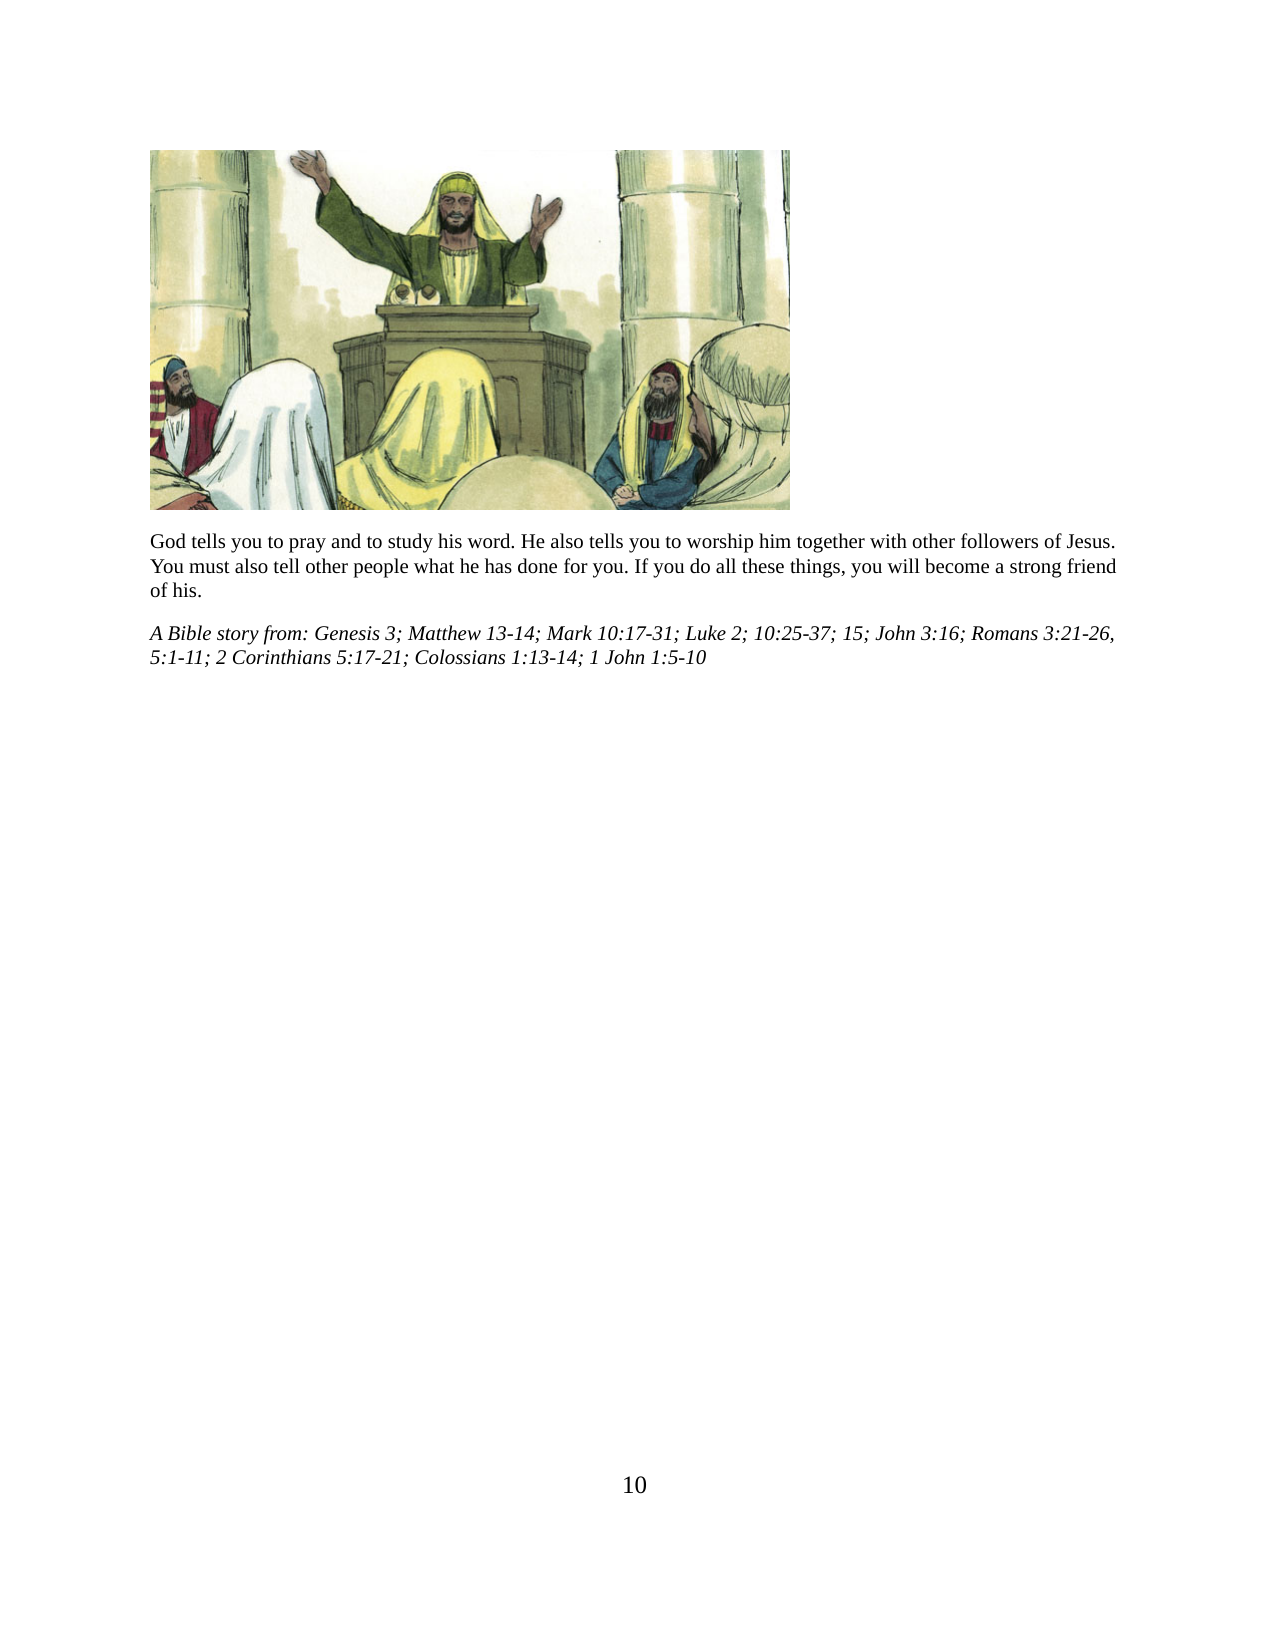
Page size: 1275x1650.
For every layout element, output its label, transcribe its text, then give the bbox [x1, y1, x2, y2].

text God tells you to pray and to study his word. He also tells you to worship him together with other followers of Jesus. You must also tell other people what he has done for you. If you do all these things, you will become a strong friend of his. [150, 529, 1125, 602]
text A Bible story from: Genesis 3; Matthew 13-14; Mark 10:17-31; Luke 2; 10:25-37; 15; John 3:16; Romans 3:21-26, 5:1-11; 2 Corinthians 5:17-21; Colossians 1:13-14; 1 John 1:5-10 [150, 621, 1125, 669]
picture [150, 150, 790, 510]
